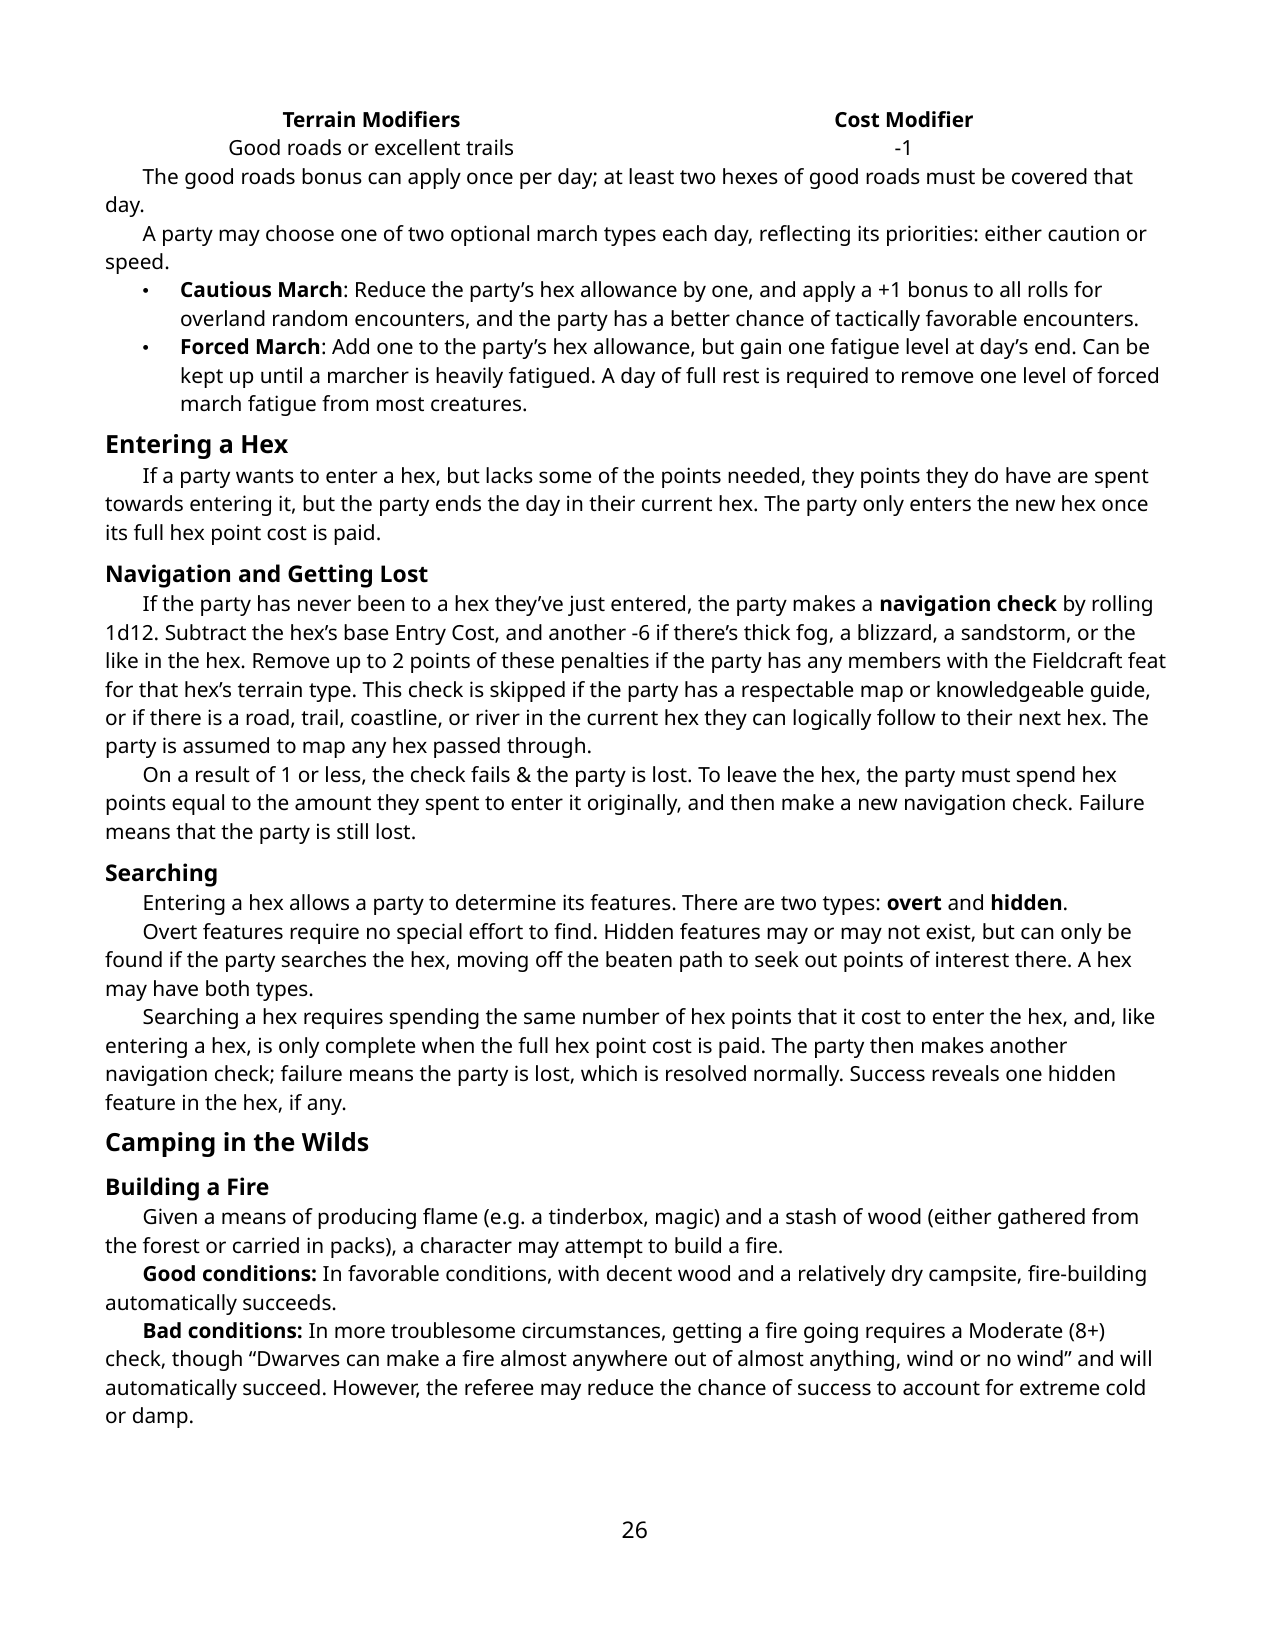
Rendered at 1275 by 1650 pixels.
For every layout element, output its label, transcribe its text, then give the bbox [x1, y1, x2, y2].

text Good conditions: In favorable conditions, with decent wood and a relatively dry campsite, fire-building automatically succeeds. [105, 1259, 1170, 1316]
text Bad conditions: In more troublesome circumstances, getting a fire going requires a Moderate (8+) check, though “Dwarves can make a fire almost anywhere out of almost anything, wind or no wind” and will automatically succeed. However, the referee may reduce the chance of success to account for extreme cold or damp. [105, 1316, 1170, 1430]
table_header Cost Modifier [638, 105, 1170, 133]
text If the party has never been to a hex they’ve just entered, the party makes a navigation check by rolling 1d12. Subtract the hex’s base Entry Cost, and another -6 if there’s thick fog, a blizzard, a sandstorm, or the like in the hex. Remove up to 2 points of these penalties if the party has any members with the Fieldcraft feat for that hex’s terrain type. This check is skipped if the party has a respectable map or knowledgeable guide, or if there is a road, trail, coastline, or river in the current hex they can logically follow to their next hex. The party is assumed to map any hex passed through. [105, 589, 1170, 760]
table_header Terrain Modifiers [105, 105, 637, 133]
subtitle Navigation and Getting Lost [105, 558, 1170, 589]
text Searching a hex requires spending the same number of hex points that it cost to enter the hex, and, like entering a hex, is only complete when the full hex point cost is paid. The party then makes another navigation check; failure means the party is lost, which is resolved normally. Success reveals one hidden feature in the hex, if any. [105, 1002, 1170, 1116]
list Cautious March: Reduce the party’s hex allowance by one, and apply a +1 bonus to all rolls for overland random encounters, and the party has a better chance of tactically favorable encounters. [142, 276, 1170, 332]
text Overt features require no special effort to find. Hidden features may or may not exist, but can only be found if the party searches the hex, moving off the beaten path to seek out points of interest there. A hex may have both types. [105, 917, 1170, 1002]
subtitle Camping in the Wilds [105, 1125, 1170, 1159]
text Entering a hex allows a party to determine its features. There are two types: overt and hidden. [105, 888, 1170, 917]
subtitle Searching [105, 857, 1170, 888]
table_cell Good roads or excellent trails [105, 134, 637, 162]
subtitle Building a Fire [105, 1171, 1170, 1202]
text A party may choose one of two optional march types each day, reflecting its priorities: either caution or speed. [105, 219, 1170, 276]
table_cell -1 [638, 134, 1170, 162]
text Given a means of producing flame (e.g. a tinderbox, magic) and a stash of wood (either gathered from the forest or carried in packs), a character may attempt to build a fire. [105, 1202, 1170, 1259]
list Forced March: Add one to the party’s hex allowance, but gain one fatigue level at day’s end. Can be kept up until a marcher is heavily fatigued. A day of full rest is required to remove one level of forced march fatigue from most creatures. [142, 332, 1170, 418]
subtitle Entering a Hex [105, 427, 1170, 461]
text The good roads bonus can apply once per day; at least two hexes of good roads must be covered that day. [105, 162, 1170, 219]
text If a party wants to enter a hex, but lacks some of the points needed, they points they do have are spent towards entering it, but the party ends the day in their current hex. The party only enters the new hex once its full hex point cost is paid. [105, 461, 1170, 546]
text On a result of 1 or less, the check fails & the party is lost. To leave the hex, the party must spend hex points equal to the amount they spent to enter it originally, and then make a new navigation check. Failure means that the party is still lost. [105, 760, 1170, 845]
